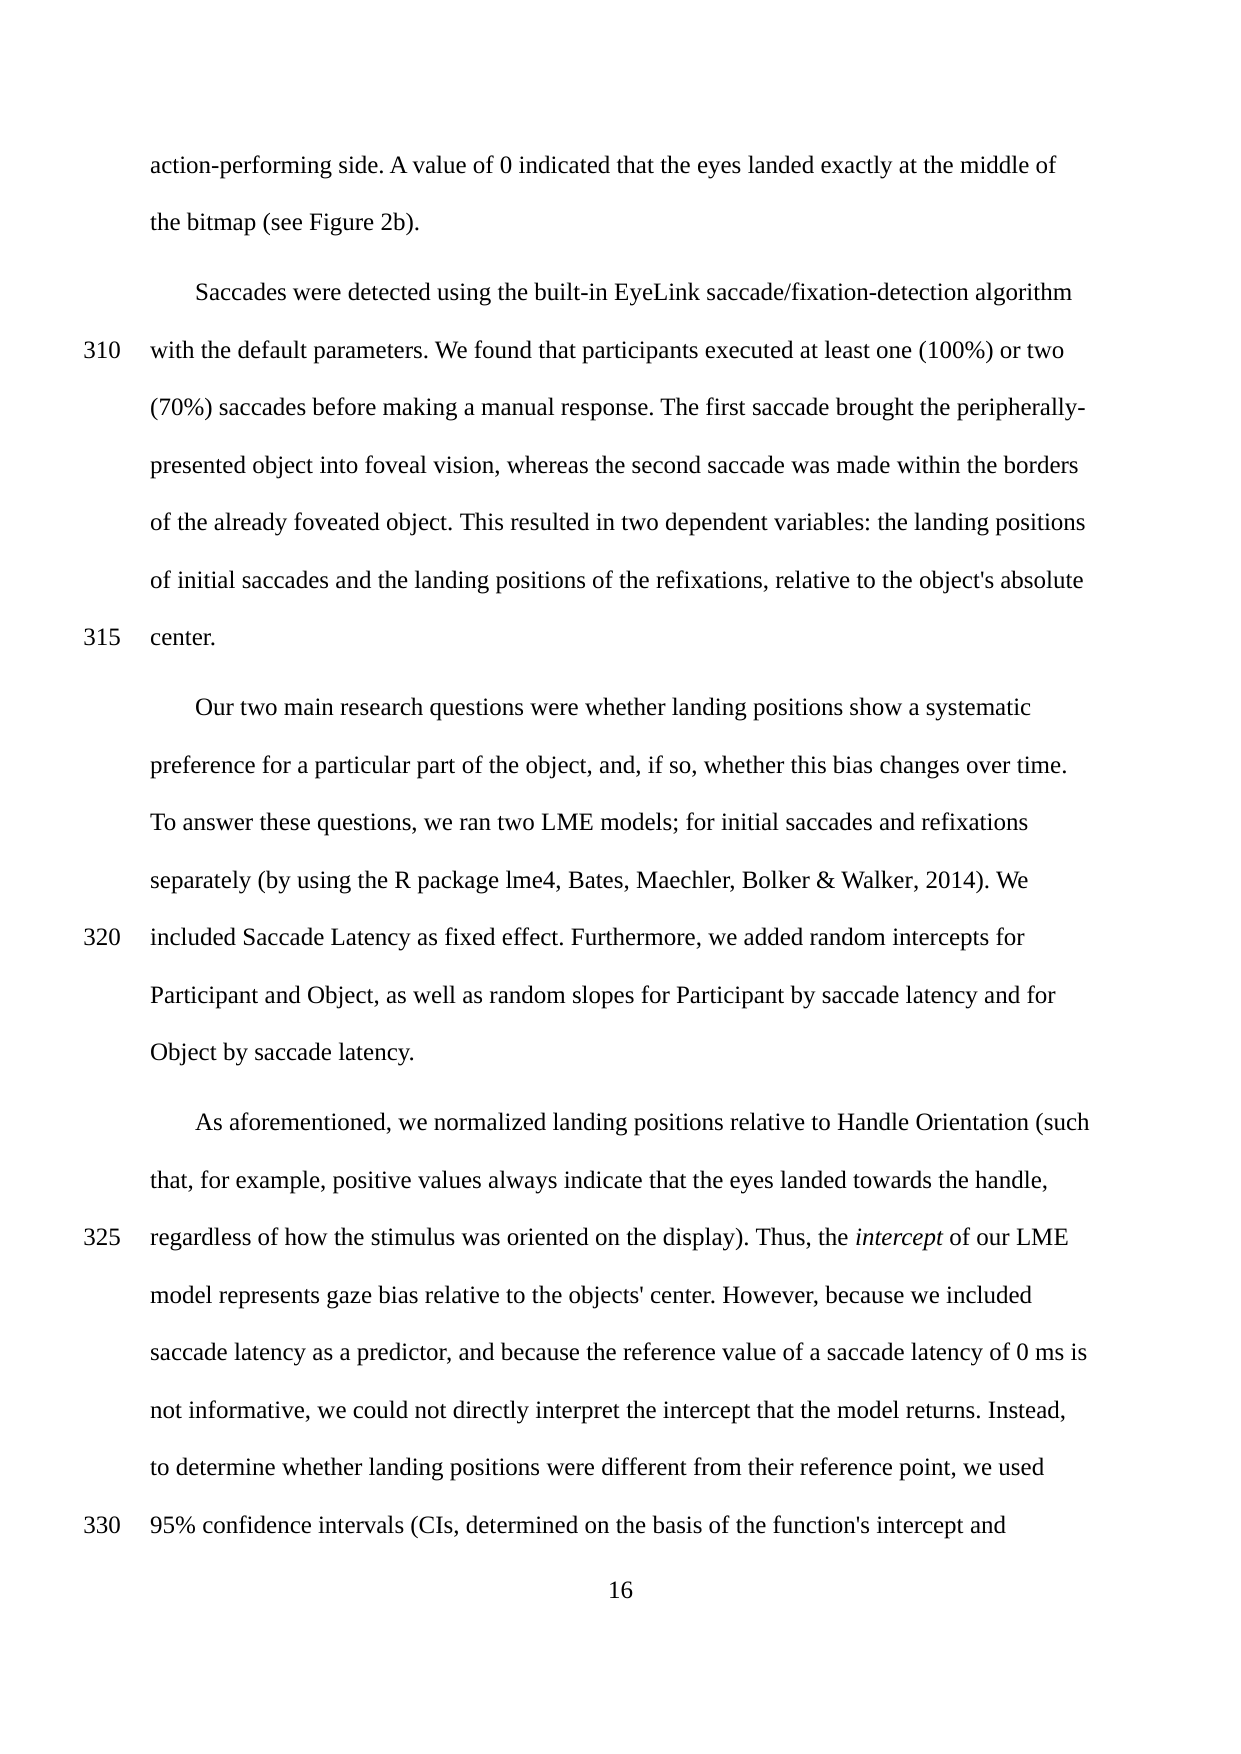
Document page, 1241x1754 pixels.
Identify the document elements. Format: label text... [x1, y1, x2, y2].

text Saccades were detected using the built-in EyeLink saccade/fixation-detection algorithm with the default parameters. We found that participants executed at least one (100%) or two (70%) saccades before making a manual response. The first saccade brought the peripherally-presented object into foveal vision, whereas the second saccade was made within the borders of the already foveated object. This resulted in two dependent variables: the landing positions of initial saccades and the landing positions of the refixations, relative to the object's absolute center. [150, 277, 1091, 651]
text action-performing side. A value of 0 indicated that the eyes landed exactly at the middle of the bitmap (see Figure 2b). [150, 150, 1091, 236]
text Our two main research questions were whether landing positions show a systematic preference for a particular part of the object, and, if so, whether this bias changes over time. To answer these questions, we ran two LME models; for initial saccades and refixations separately (by using the R package lme4, Bates, Maechler, Bolker & Walker, 2014). We included Saccade Latency as fixed effect. Furthermore, we added random intercepts for Participant and Object, as well as random slopes for Participant by saccade latency and for Object by saccade latency. [150, 692, 1091, 1066]
text As aforementioned, we normalized landing positions relative to Handle Orientation (such that, for example, positive values always indicate that the eyes landed towards the handle, regardless of how the stimulus was oriented on the display). Thus, the intercept of our LME model represents gaze bias relative to the objects' center. However, because we included saccade latency as a predictor, and because the reference value of a saccade latency of 0 ms is not informative, we could not directly interpret the intercept that the model returns. Instead, to determine whether landing positions were different from their reference point, we used 95% confidence intervals (CIs, determined on the basis of the function's intercept and [150, 1107, 1091, 1539]
